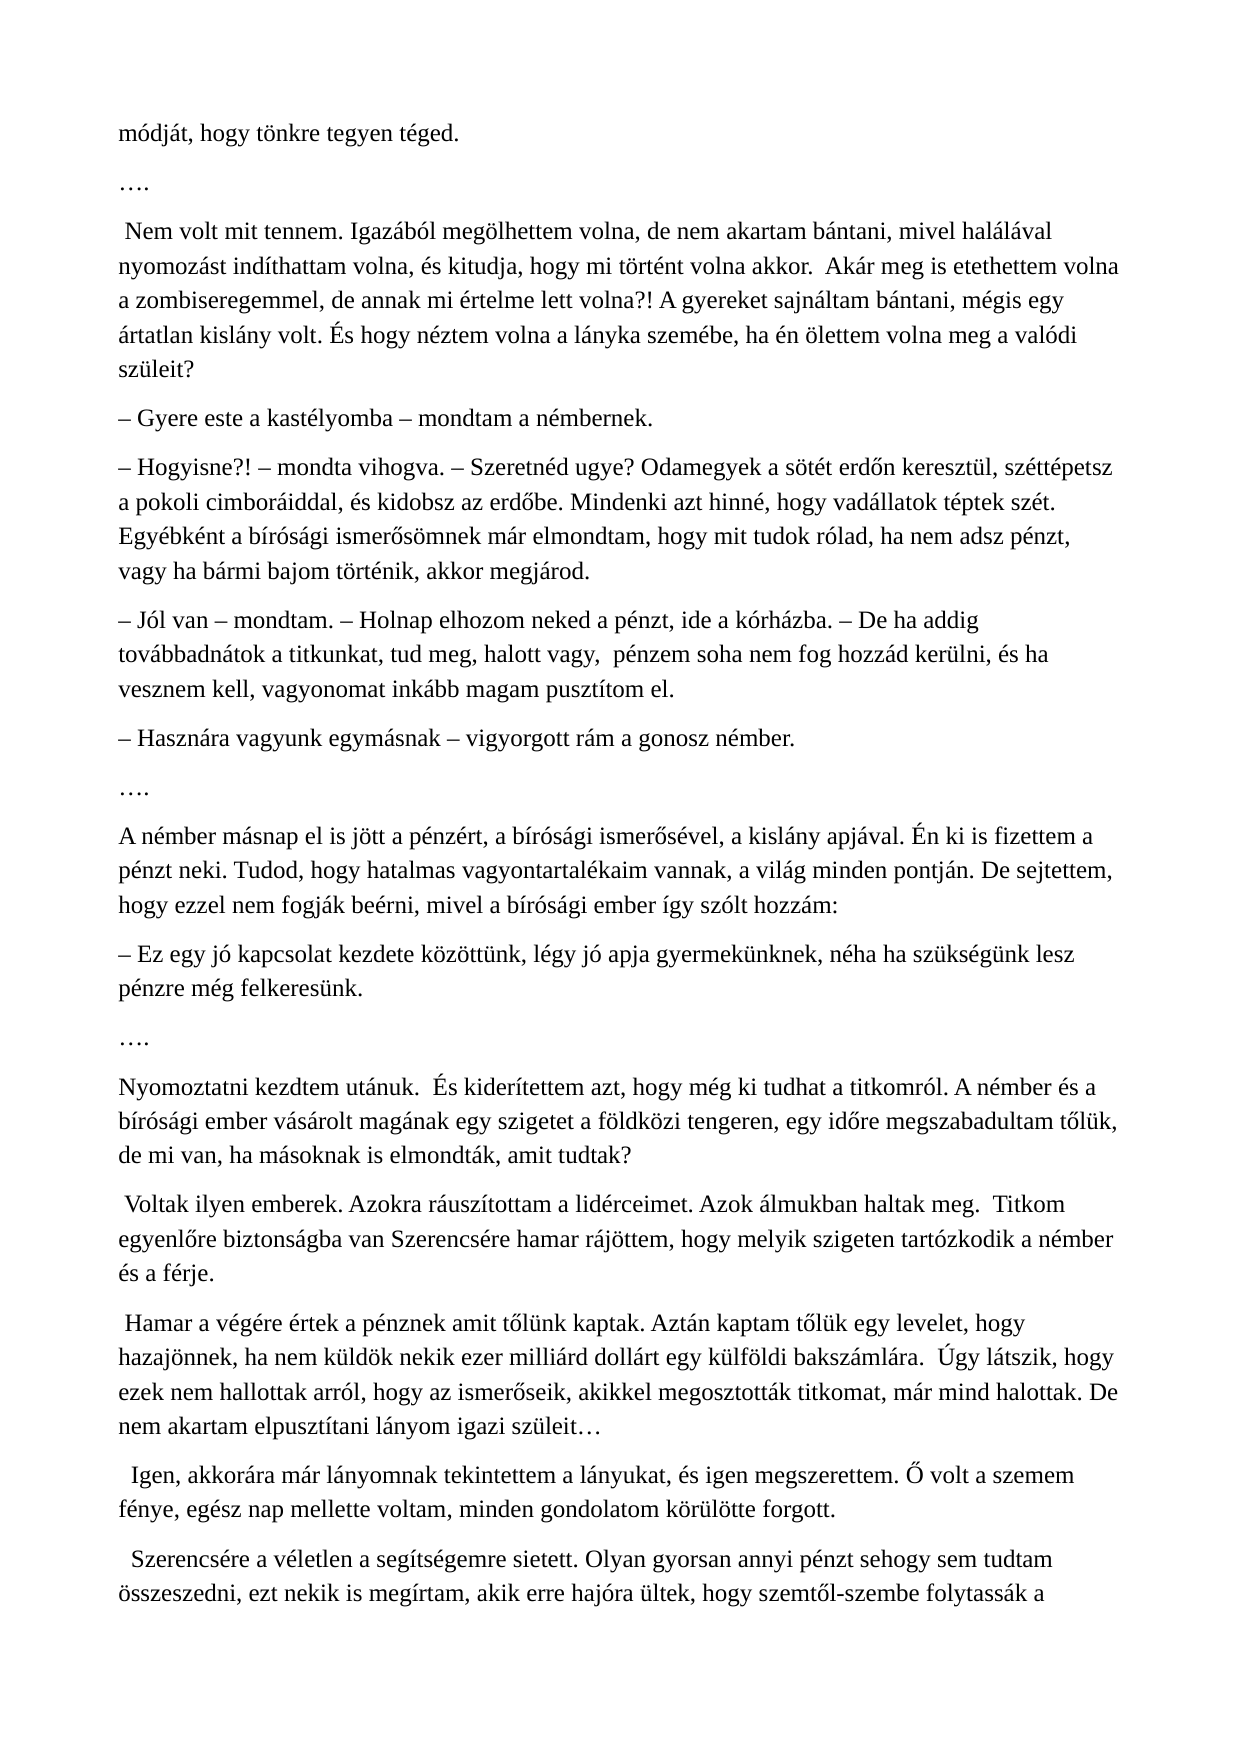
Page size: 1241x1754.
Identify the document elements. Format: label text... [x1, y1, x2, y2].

text – Gyere este a kastélyomba – mondtam a némbernek. [118, 403, 1122, 432]
text Voltak ilyen emberek. Azokra ráuszítottam a lidérceimet. Azok álmukban haltak meg. Titkom egyenlőre biztonságba van Szerencsére hamar rájöttem, hogy melyik szigeten tartózkodik a némber és a férje. [118, 1189, 1122, 1287]
text …. [118, 1022, 1122, 1051]
text Nem volt mit tennem. Igazából megölhettem volna, de nem akartam bántani, mivel halálával nyomozást indíthattam volna, és kitudja, hogy mi történt volna akkor. Akár meg is etethettem volna a zombiseregemmel, de annak mi értelme lett volna?! A gyereket sajnáltam bántani, mégis egy ártatlan kislány volt. És hogy néztem volna a lányka szemébe, ha én ölettem volna meg a valódi szüleit? [118, 216, 1122, 383]
text módját, hogy tönkre tegyen téged. [118, 118, 1122, 147]
text – Hasznára vagyunk egymásnak – vigyorgott rám a gonosz némber. [118, 723, 1122, 752]
text A némber másnap el is jött a pénzért, a bírósági ismerősével, a kislány apjával. Én ki is fizettem a pénzt neki. Tudod, hogy hatalmas vagyontartalékaim vannak, a világ minden pontján. De sejtettem, hogy ezzel nem fogják beérni, mivel a bírósági ember így szólt hozzám: [118, 821, 1122, 919]
text – Ez egy jó kapcsolat kezdete közöttünk, légy jó apja gyermekünknek, néha ha szükségünk lesz pénzre még felkeresünk. [118, 939, 1122, 1002]
text …. [118, 167, 1122, 196]
text Szerencsére a véletlen a segítségemre sietett. Olyan gyorsan annyi pénzt sehogy sem tudtam összeszedni, ezt nekik is megírtam, akik erre hajóra ültek, hogy szemtől-szembe folytassák a [118, 1544, 1122, 1607]
text – Hogyisne?! – mondta vihogva. – Szeretnéd ugye? Odamegyek a sötét erdőn keresztül, széttépetsz a pokoli cimboráiddal, és kidobsz az erdőbe. Mindenki azt hinné, hogy vadállatok téptek szét. Egyébként a bírósági ismerősömnek már elmondtam, hogy mit tudok rólad, ha nem adsz pénzt, vagy ha bármi bajom történik, akkor megjárod. [118, 452, 1122, 584]
text Igen, akkorára már lányomnak tekintettem a lányukat, és igen megszerettem. Ő volt a szemem fénye, egész nap mellette voltam, minden gondolatom körülötte forgott. [118, 1460, 1122, 1523]
text Hamar a végére értek a pénznek amit tőlünk kaptak. Aztán kaptam tőlük egy levelet, hogy hazajönnek, ha nem küldök nekik ezer milliárd dollárt egy külföldi bakszámlára. Úgy látszik, hogy ezek nem hallottak arról, hogy az ismerőseik, akikkel megosztották titkomat, már mind halottak. De nem akartam elpusztítani lányom igazi szüleit… [118, 1308, 1122, 1440]
text Nyomoztatni kezdtem utánuk. És kiderítettem azt, hogy még ki tudhat a titkomról. A némber és a bírósági ember vásárolt magának egy szigetet a földközi tengeren, egy időre megszabadultam tőlük, de mi van, ha másoknak is elmondták, amit tudtak? [118, 1072, 1122, 1169]
text – Jól van – mondtam. – Holnap elhozom neked a pénzt, ide a kórházba. – De ha addig továbbadnátok a titkunkat, tud meg, halott vagy, pénzem soha nem fog hozzád kerülni, és ha vesznem kell, vagyonomat inkább magam pusztítom el. [118, 605, 1122, 702]
text …. [118, 772, 1122, 801]
